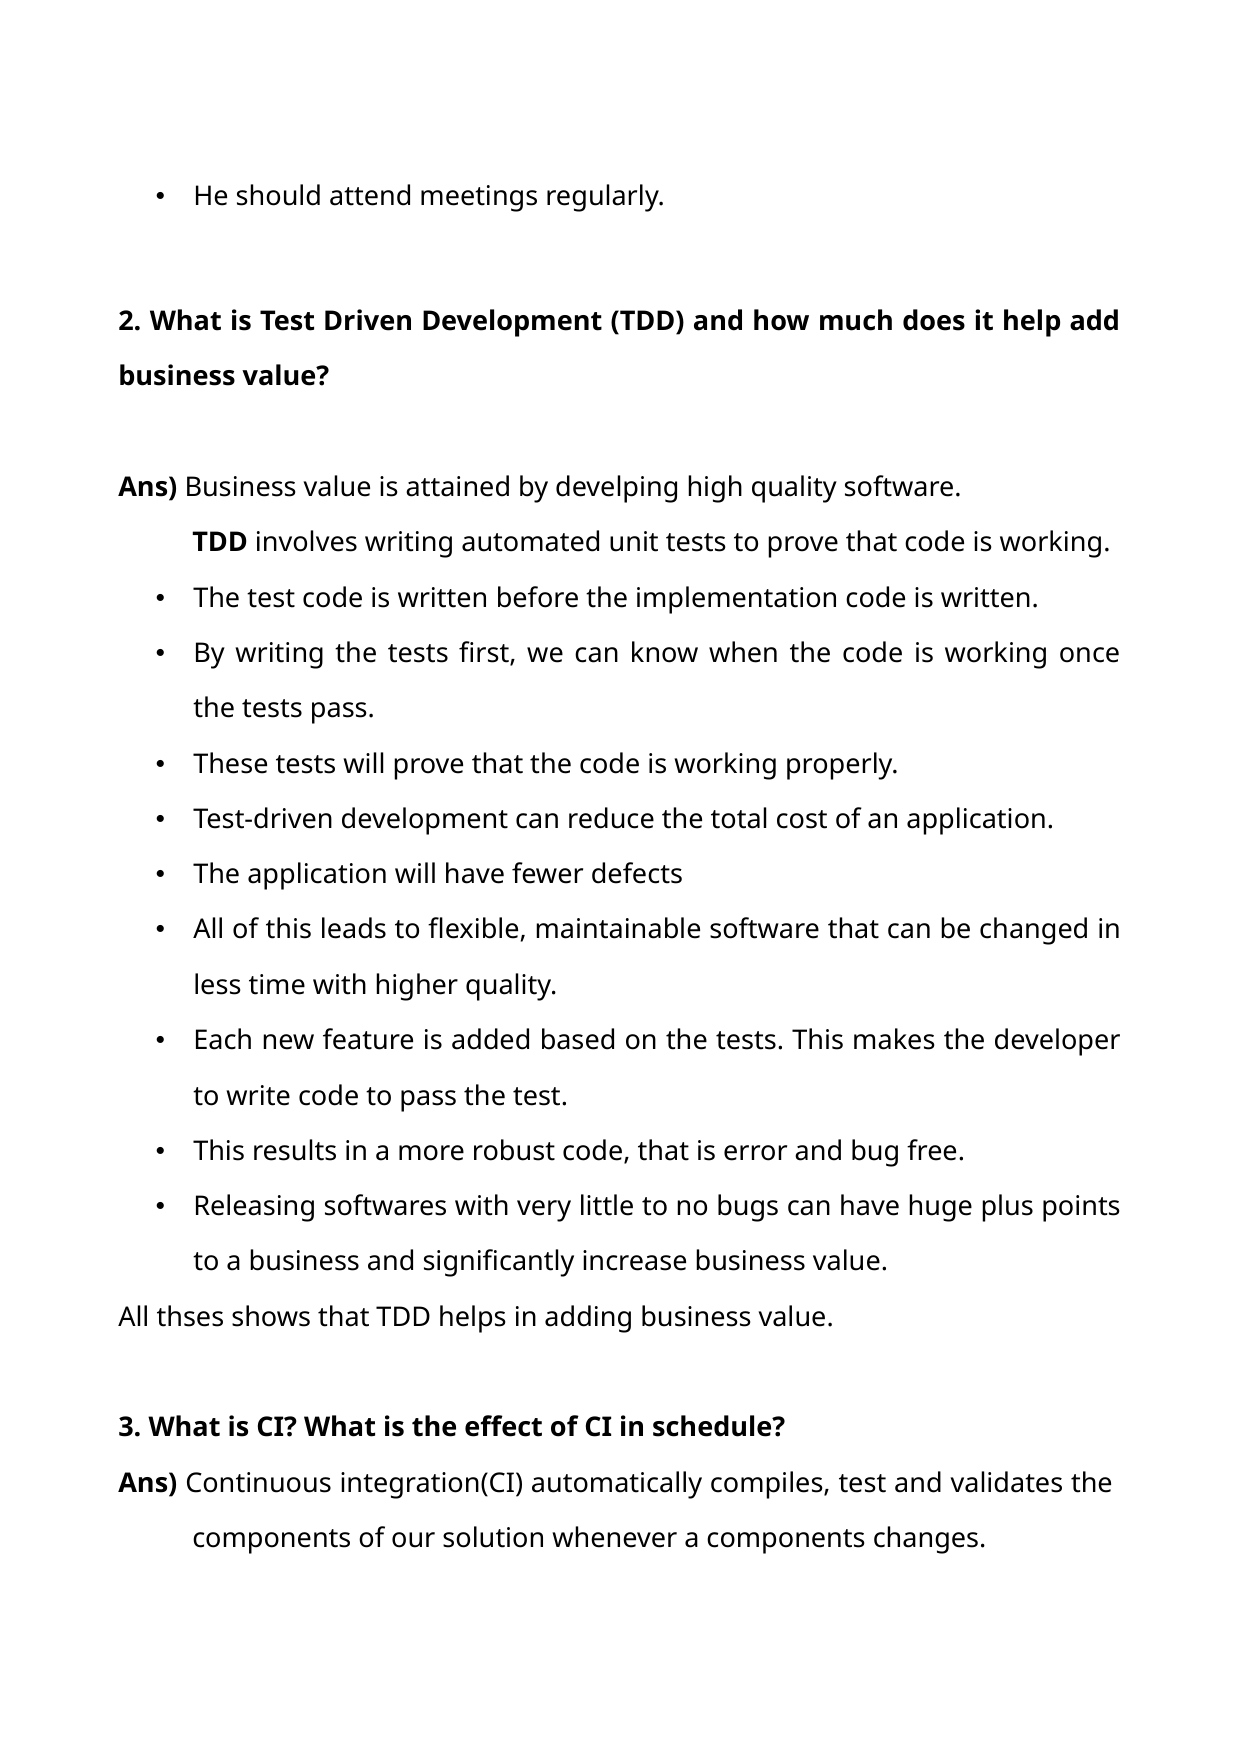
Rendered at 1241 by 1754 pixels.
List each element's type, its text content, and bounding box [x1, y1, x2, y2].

list By writing the tests first, we can know when the code is working once the tests pass. [156, 633, 1122, 726]
text 3. What is CI? What is the effect of CI in schedule? [118, 1408, 1122, 1445]
list This results in a more robust code, that is error and bug free. [156, 1131, 1122, 1168]
list He should attend meetings regularly. [156, 176, 1122, 213]
text Ans) Business value is attained by develping high quality software. [118, 467, 1122, 504]
list Test-driven development can reduce the total cost of an application. [156, 799, 1122, 836]
list Each new feature is added based on the tests. This makes the developer to write code to pass the test. [156, 1021, 1122, 1113]
text Ans) Continuous integration(CI) automatically compiles, test and validates the components of our solution whenever a components changes. [118, 1463, 1122, 1555]
text 2. What is Test Driven Development (TDD) and how much does it help add business value? [118, 302, 1122, 394]
text TDD involves writing automated unit tests to prove that code is working. [118, 523, 1122, 560]
list The test code is written before the implementation code is written. [156, 578, 1122, 615]
text All thses shows that TDD helps in adding business value. [118, 1297, 1122, 1334]
list The application will have fewer defects [156, 855, 1122, 892]
list These tests will prove that the code is working properly. [156, 744, 1122, 781]
list Releasing softwares with very little to no bugs can have huge plus points to a business and significantly increase business value. [156, 1187, 1122, 1279]
list All of this leads to flexible, maintainable software that can be changed in less time with higher quality. [156, 910, 1122, 1002]
